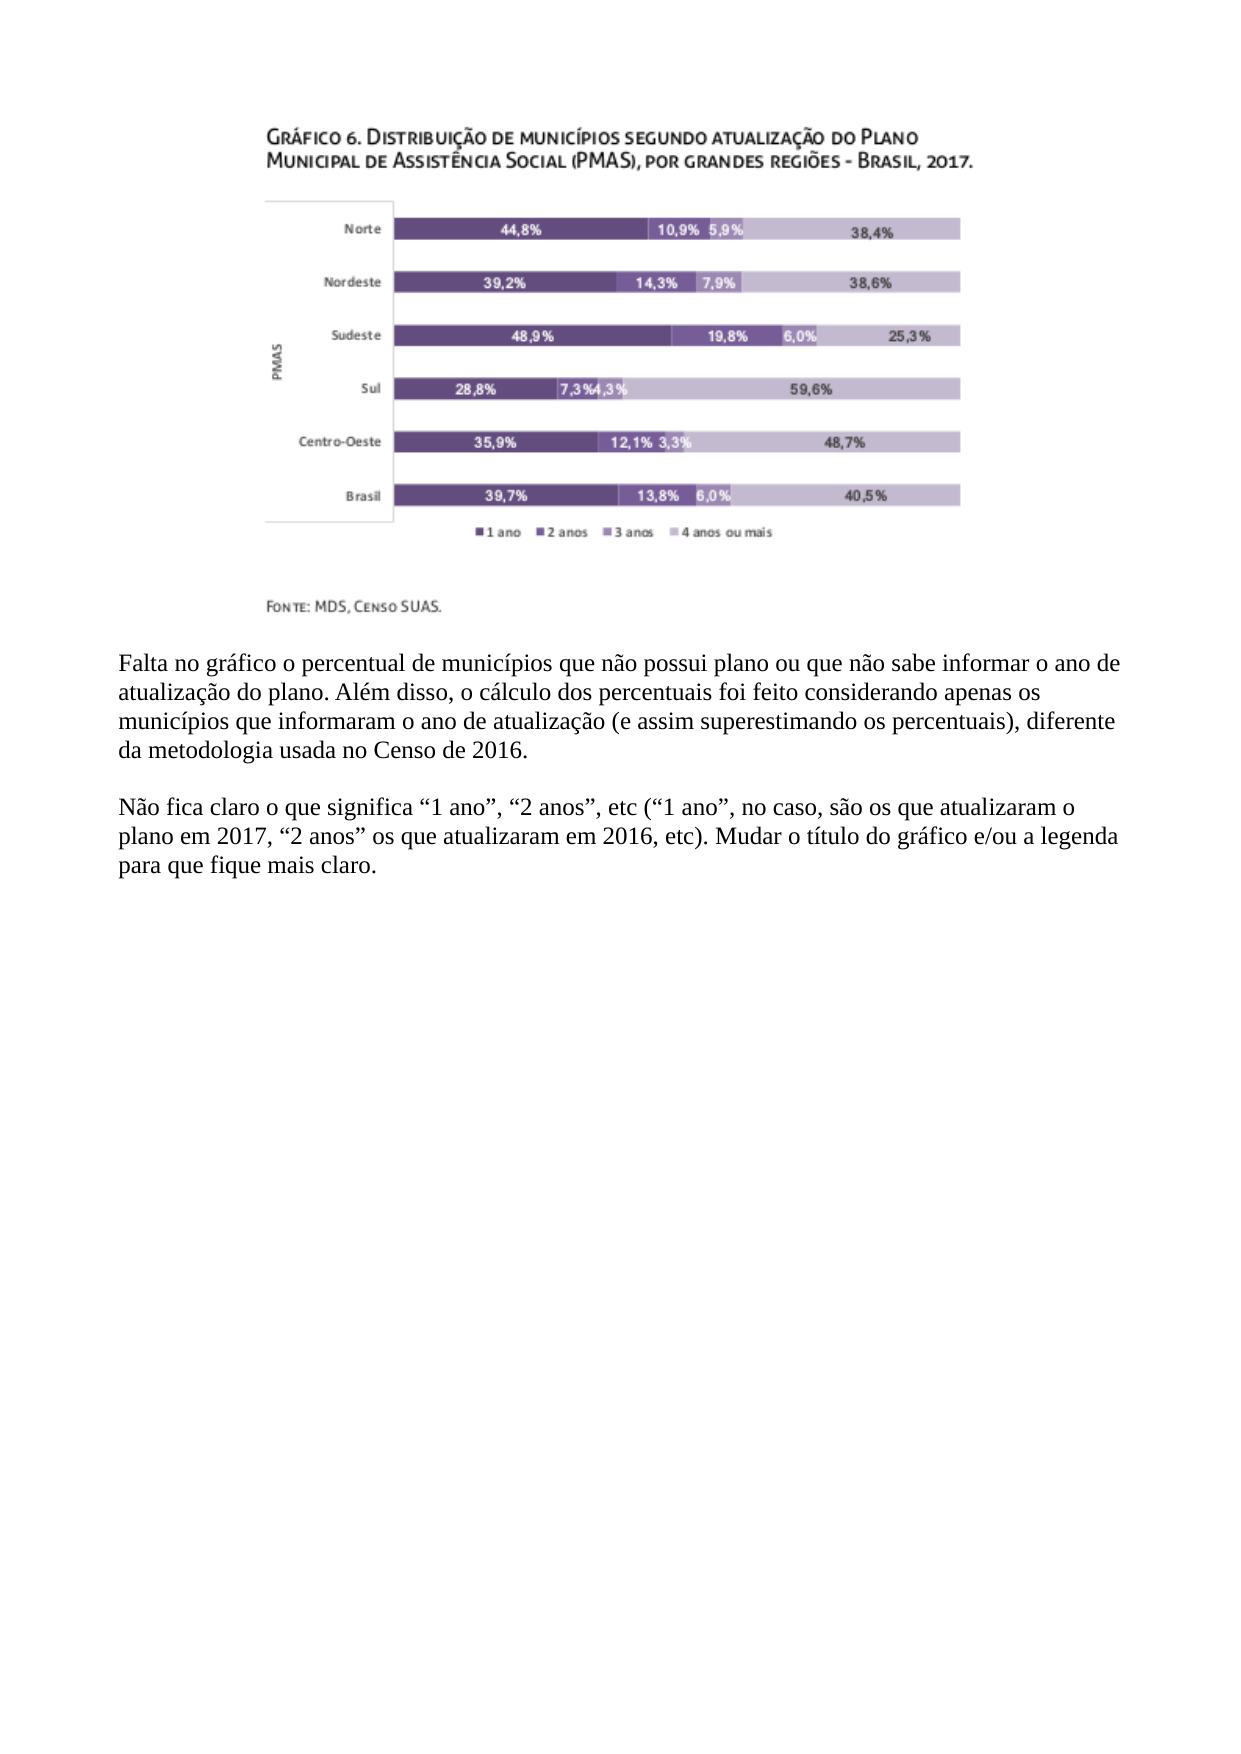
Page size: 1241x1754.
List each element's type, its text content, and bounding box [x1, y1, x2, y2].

text Não fica claro o que significa “1 ano”, “2 anos”, etc (“1 ano”, no caso, são os que atualizaram o plano em 2017, “2 anos” os que atualizaram em 2016, etc). Mudar o título do gráfico e/ou a legenda para que fique mais claro. [118, 792, 1122, 878]
picture [260, 118, 981, 620]
text Falta no gráfico o percentual de municípios que não possui plano ou que não sabe informar o ano de atualização do plano. Além disso, o cálculo dos percentuais foi feito considerando apenas os municípios que informaram o ano de atualização (e assim superestimando os percentuais), diferente da metodologia usada no Censo de 2016. [118, 648, 1122, 763]
